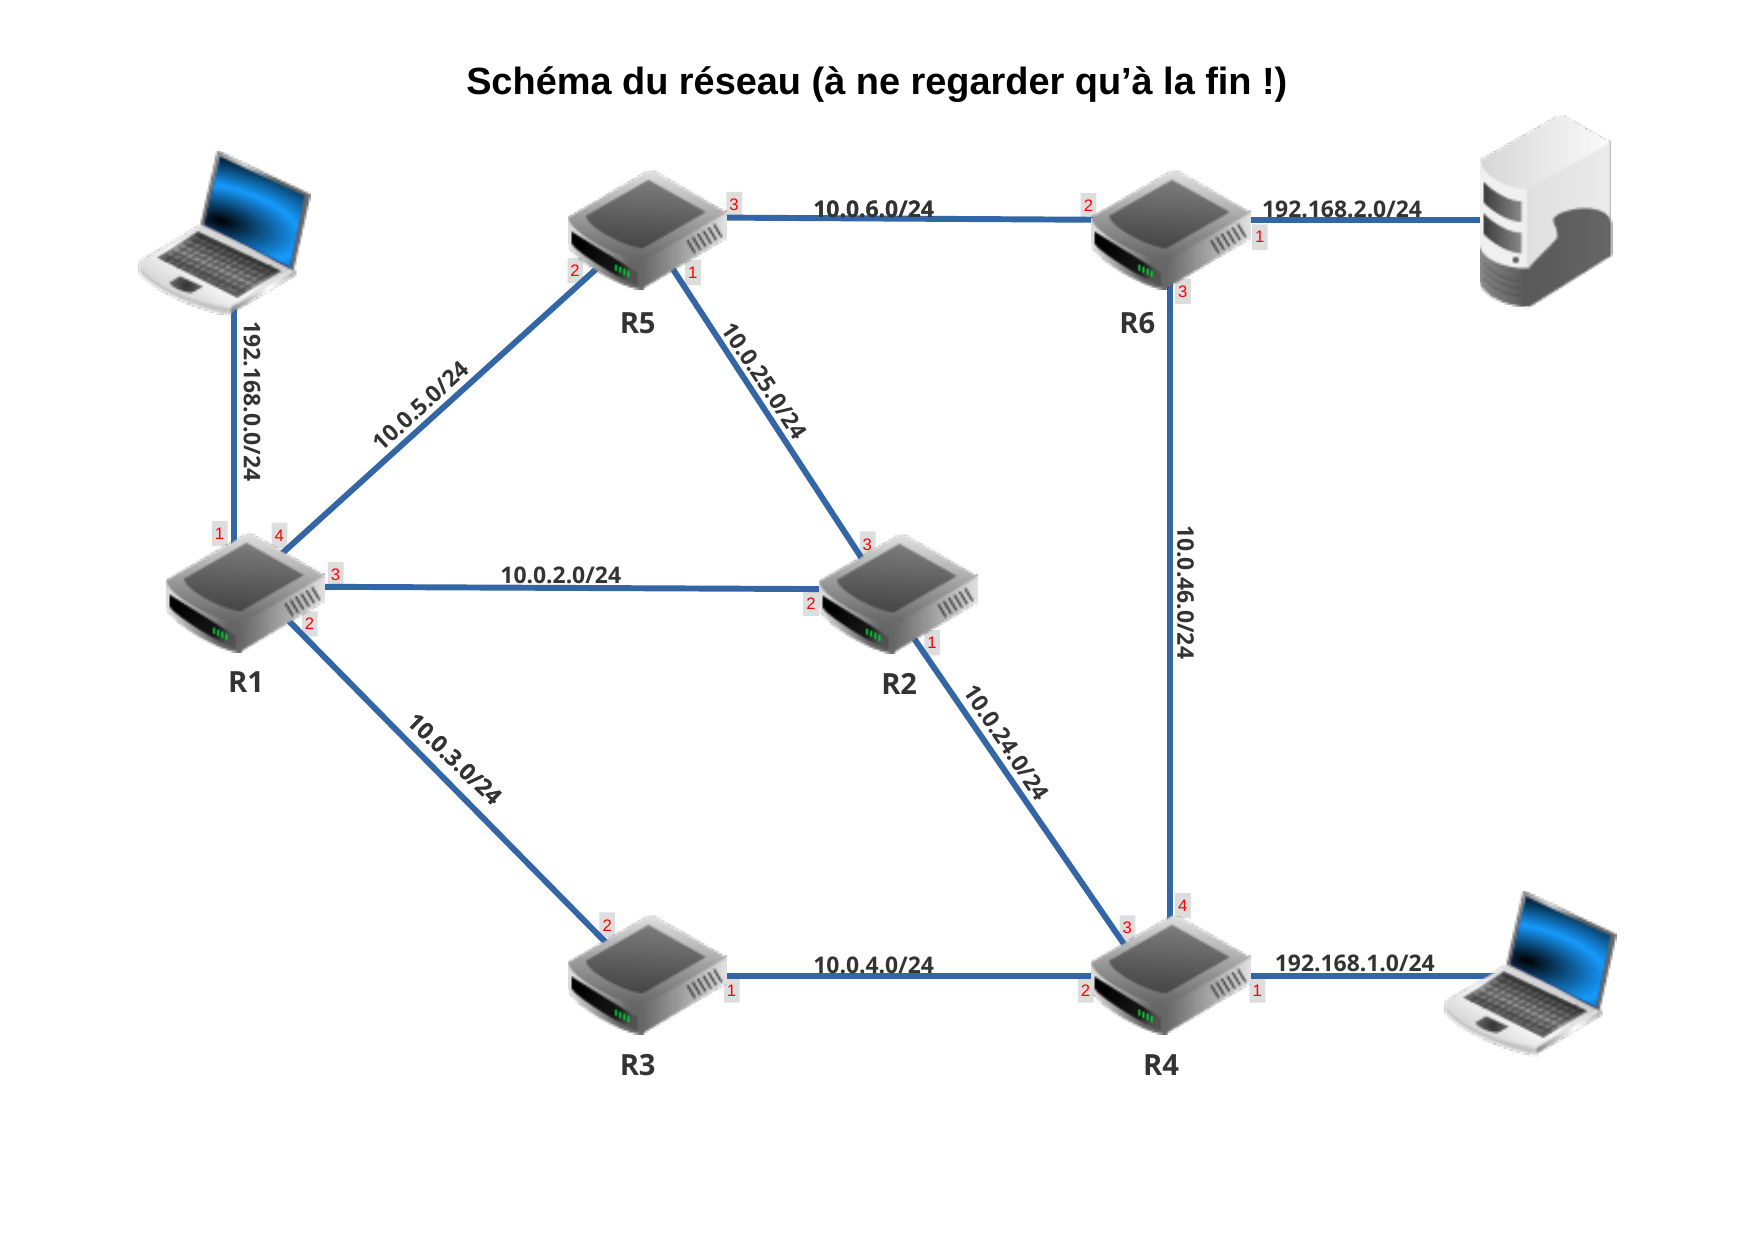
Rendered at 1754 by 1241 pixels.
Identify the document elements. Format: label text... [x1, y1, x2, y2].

picture [568, 170, 727, 290]
picture [1091, 915, 1251, 1035]
picture [166, 533, 325, 653]
picture [1091, 170, 1251, 290]
picture [1443, 891, 1617, 1057]
picture [137, 151, 311, 317]
picture [568, 915, 727, 1035]
picture [819, 534, 978, 654]
picture [1480, 115, 1613, 309]
subtitle Schéma du réseau (à ne regarder qu’à la fin !) [59, 59, 1695, 103]
